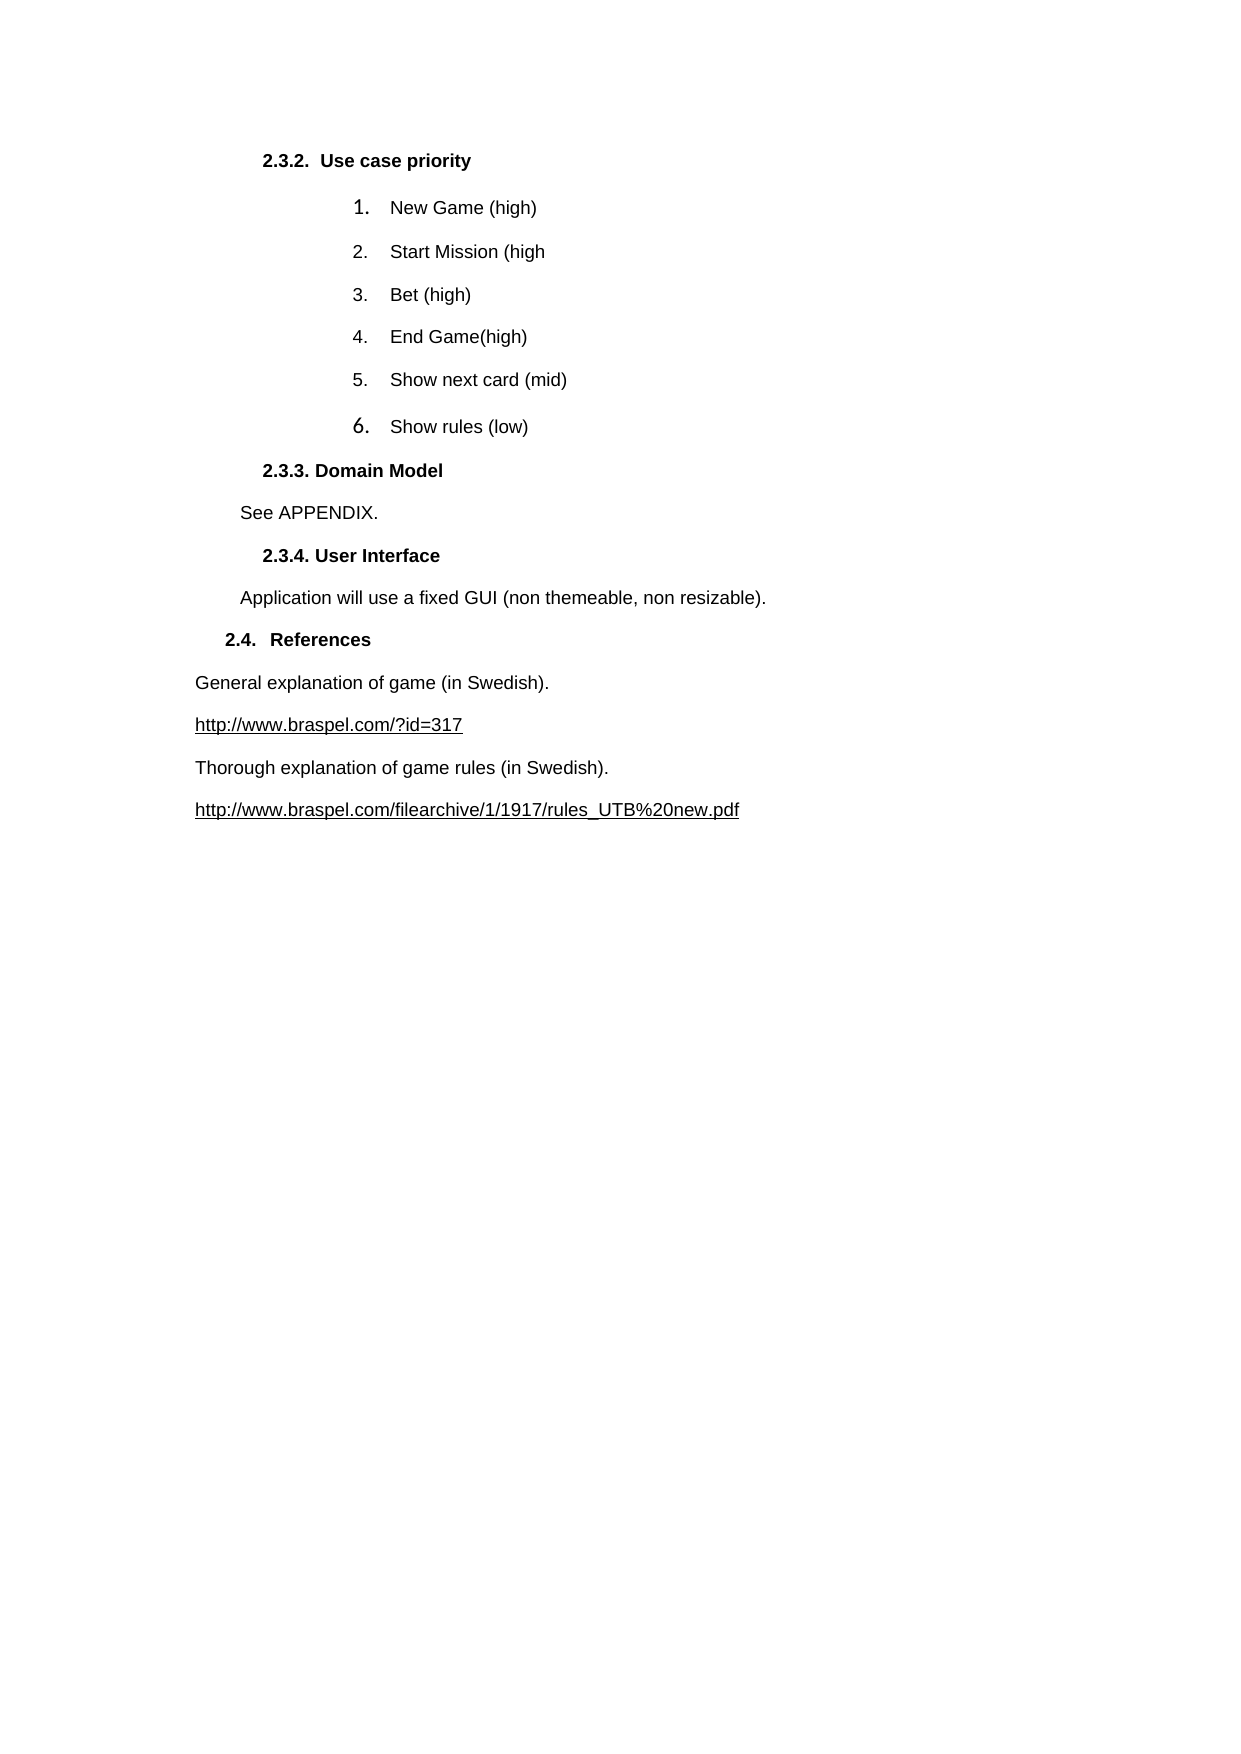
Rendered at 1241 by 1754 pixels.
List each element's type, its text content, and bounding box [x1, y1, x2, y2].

list Bet (high) [352, 284, 1128, 305]
list Thorough explanation of game rules (in Swedish). [195, 756, 1128, 778]
list User Interface [262, 544, 1128, 566]
list New Game (high) [352, 192, 1128, 220]
list See APPENDIX. [240, 502, 1128, 524]
list http://www.braspel.com/filearchive/1/1917/rules_UTB%20new.pdf [195, 799, 1128, 820]
list Show rules (low) [352, 411, 1128, 439]
list Application will use a fixed GUI (non themeable, non resizable). [240, 587, 1128, 608]
list References [225, 629, 1128, 651]
list General explanation of game (in Swedish). [195, 672, 1128, 693]
list Show next card (mid) [352, 368, 1128, 390]
list Use case priority [262, 150, 1128, 172]
list Domain Model [262, 460, 1128, 481]
list Start Mission (high [352, 241, 1128, 263]
list End Game(high) [352, 326, 1128, 348]
list http://www.braspel.com/?id=317 [195, 714, 1128, 736]
